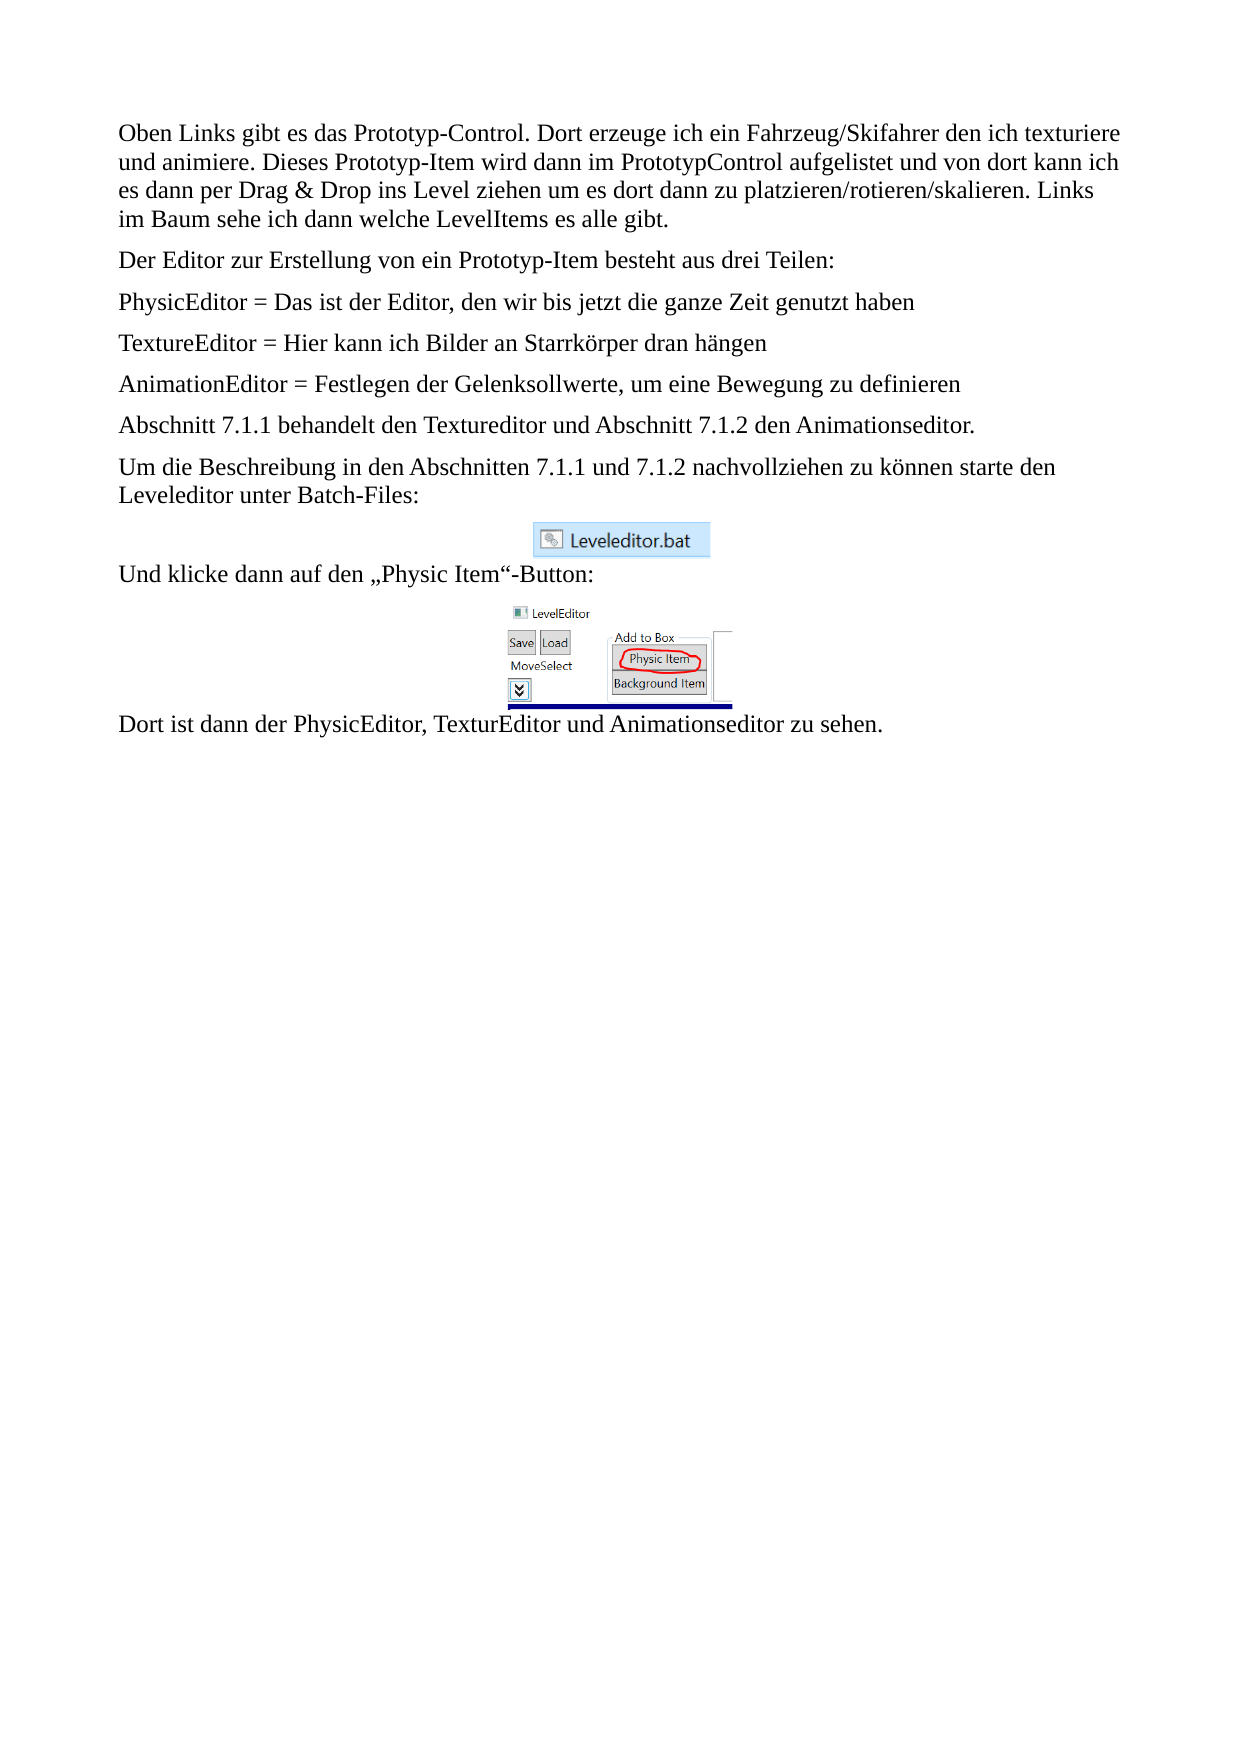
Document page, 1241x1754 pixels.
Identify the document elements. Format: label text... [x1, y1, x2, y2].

text Um die Beschreibung in den Abschnitten 7.1.1 und 7.1.2 nachvollziehen zu können starte den Leveleditor unter Batch-Files: [118, 452, 1122, 509]
text Abschnitt 7.1.1 behandelt den Textureditor und Abschnitt 7.1.2 den Animationseditor. [118, 411, 1122, 439]
picture [530, 521, 711, 559]
text Oben Links gibt es das Prototyp-Control. Dort erzeuge ich ein Fahrzeug/Skifahrer den ich texturiere und animiere. Dieses Prototyp-Item wird dann im PrototypControl aufgelistet und von dort kann ich es dann per Drag & Drop ins Level ziehen um es dort dann zu platzieren/rotieren/skalieren. Links im Baum sehe ich dann welche LevelItems es alle gibt. [118, 118, 1122, 233]
picture [507, 600, 733, 710]
text Dort ist dann der PhysicEditor, TexturEditor und Animationseditor zu sehen. [118, 600, 1122, 738]
text AnimationEditor = Festlegen der Gelenksollwerte, um eine Bewegung zu definieren [118, 369, 1122, 398]
text TextureEditor = Hier kann ich Bilder an Starrkörper dran hängen [118, 328, 1122, 357]
text Der Editor zur Erstellung von ein Prototyp-Item besteht aus drei Teilen: [118, 246, 1122, 274]
text PhysicEditor = Das ist der Editor, den wir bis jetzt die ganze Zeit genutzt haben [118, 287, 1122, 316]
text Und klicke dann auf den „Physic Item“-Button: [118, 522, 1122, 588]
